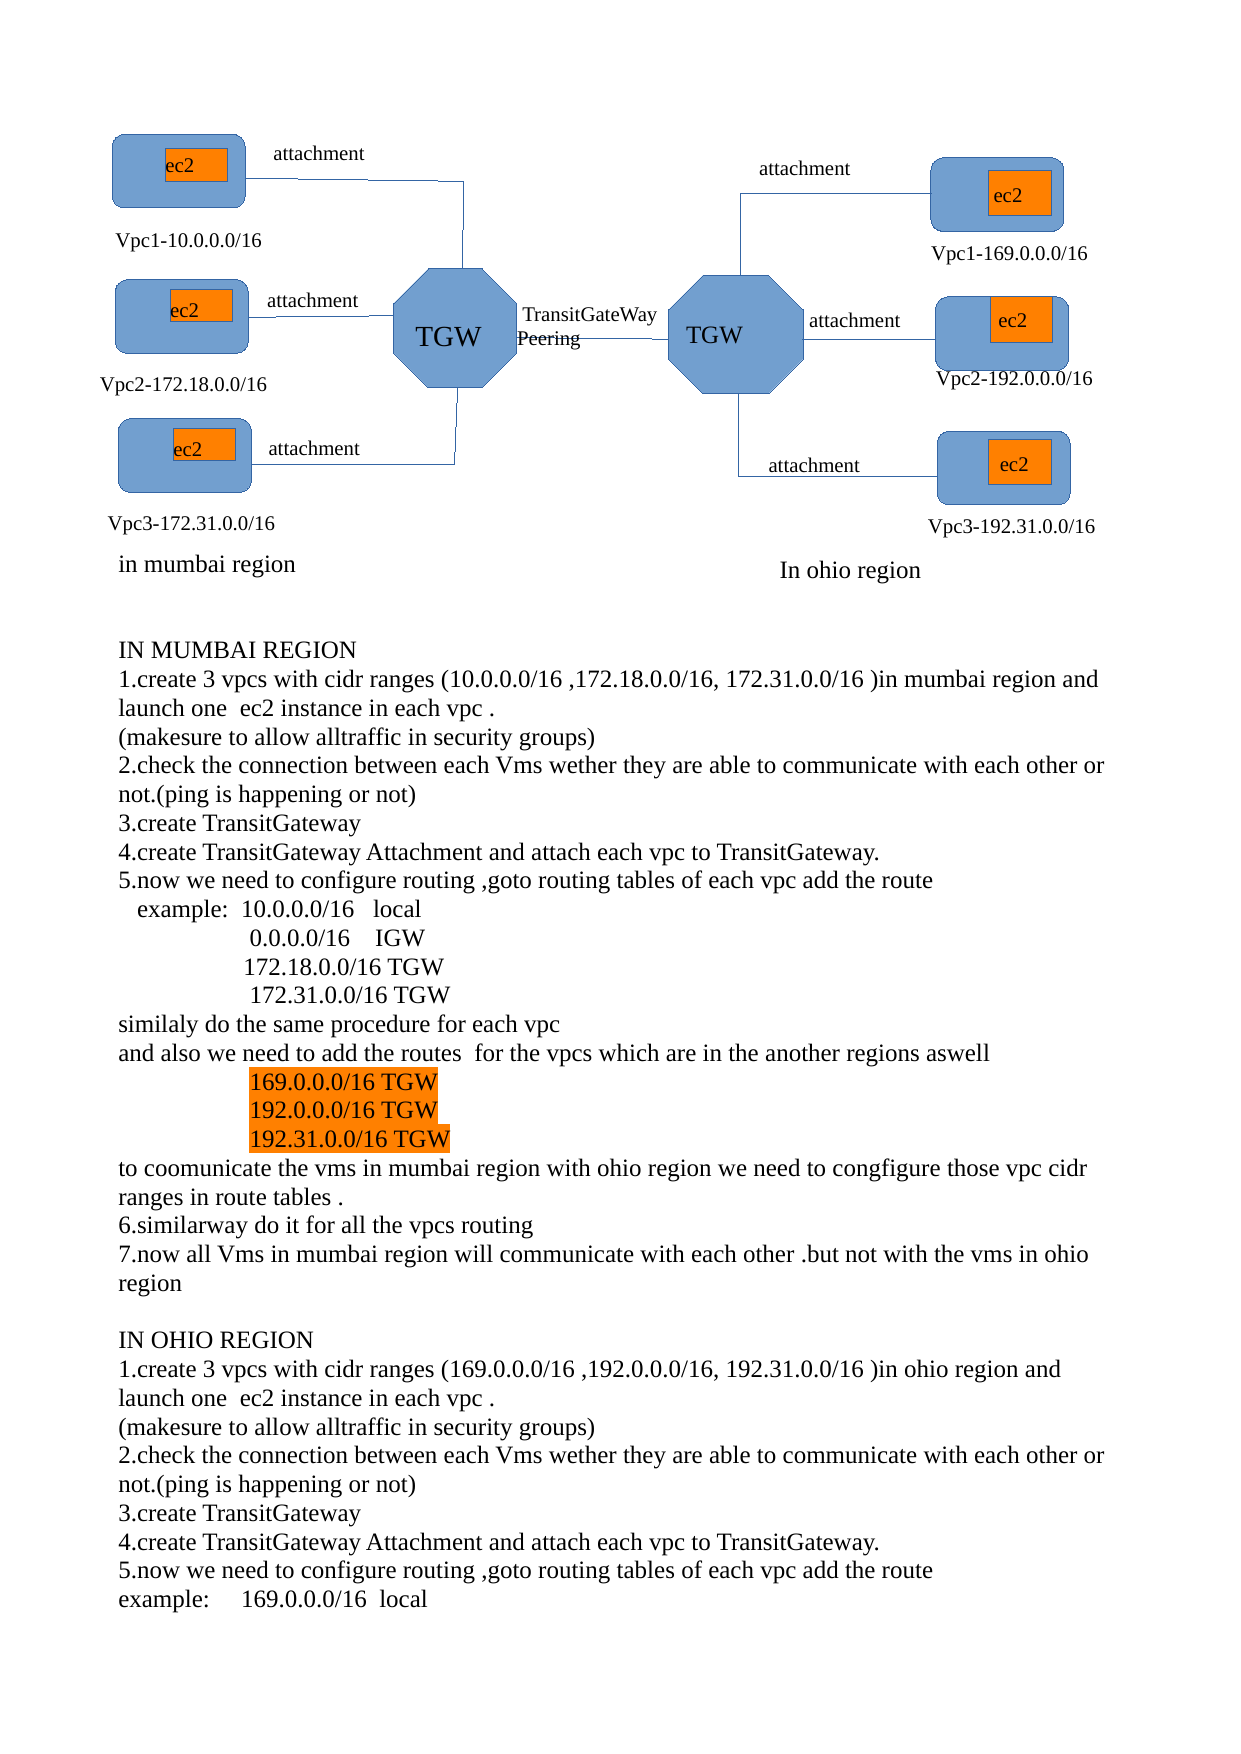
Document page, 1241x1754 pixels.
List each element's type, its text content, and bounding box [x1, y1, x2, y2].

text 0.0.0.0/16 IGW [118, 923, 1122, 952]
text 2.check the connection between each Vms wether they are able to communicate with each other or not.(ping is happening or not) [118, 1441, 1122, 1498]
text 1.create 3 vpcs with cidr ranges (169.0.0.0/16 ,192.0.0.0/16, 192.31.0.0/16 )in ohio region and launch one ec2 instance in each vpc . [118, 1354, 1122, 1412]
text similaly do the same procedure for each vpc [118, 1009, 1122, 1038]
text (makesure to allow alltraffic in security groups) [118, 1412, 1122, 1441]
text 172.18.0.0/16 TGW [118, 952, 1122, 981]
text 172.31.0.0/16 TGW [118, 981, 1122, 1009]
text 192.31.0.0/16 TGW [118, 1124, 1122, 1153]
text in mumbai region [118, 549, 1122, 578]
text 3.create TransitGateway [118, 808, 1122, 837]
text example: 169.0.0.0/16 local [118, 1584, 1122, 1613]
text 169.0.0.0/16 TGW [118, 1067, 1122, 1096]
text 2.check the connection between each Vms wether they are able to communicate with each other or not.(ping is happening or not) [118, 751, 1122, 808]
text to coomunicate the vms in mumbai region with ohio region we need to congfigure those vpc cidr ranges in route tables . [118, 1153, 1122, 1211]
text 7.now all Vms in mumbai region will communicate with each other .but not with the vms in ohio region [118, 1239, 1122, 1297]
text 4.create TransitGateway Attachment and attach each vpc to TransitGateway. [118, 1527, 1122, 1556]
text 5.now we need to configure routing ,goto routing tables of each vpc add the route [118, 866, 1122, 894]
text example: 10.0.0.0/16 local [118, 894, 1122, 923]
text 192.0.0.0/16 TGW [118, 1096, 1122, 1124]
text and also we need to add the routes for the vpcs which are in the another regions aswell [118, 1038, 1122, 1067]
text (makesure to allow alltraffic in security groups) [118, 722, 1122, 751]
text 3.create TransitGateway [118, 1498, 1122, 1527]
text 1.create 3 vpcs with cidr ranges (10.0.0.0/16 ,172.18.0.0/16, 172.31.0.0/16 )in mumbai region and launch one ec2 instance in each vpc . [118, 664, 1122, 722]
text 4.create TransitGateway Attachment and attach each vpc to TransitGateway. [118, 837, 1122, 866]
text IN OHIO REGION [118, 1326, 1122, 1354]
text 5.now we need to configure routing ,goto routing tables of each vpc add the route [118, 1556, 1122, 1584]
text 6.similarway do it for all the vpcs routing [118, 1211, 1122, 1239]
text IN MUMBAI REGION [118, 636, 1122, 664]
